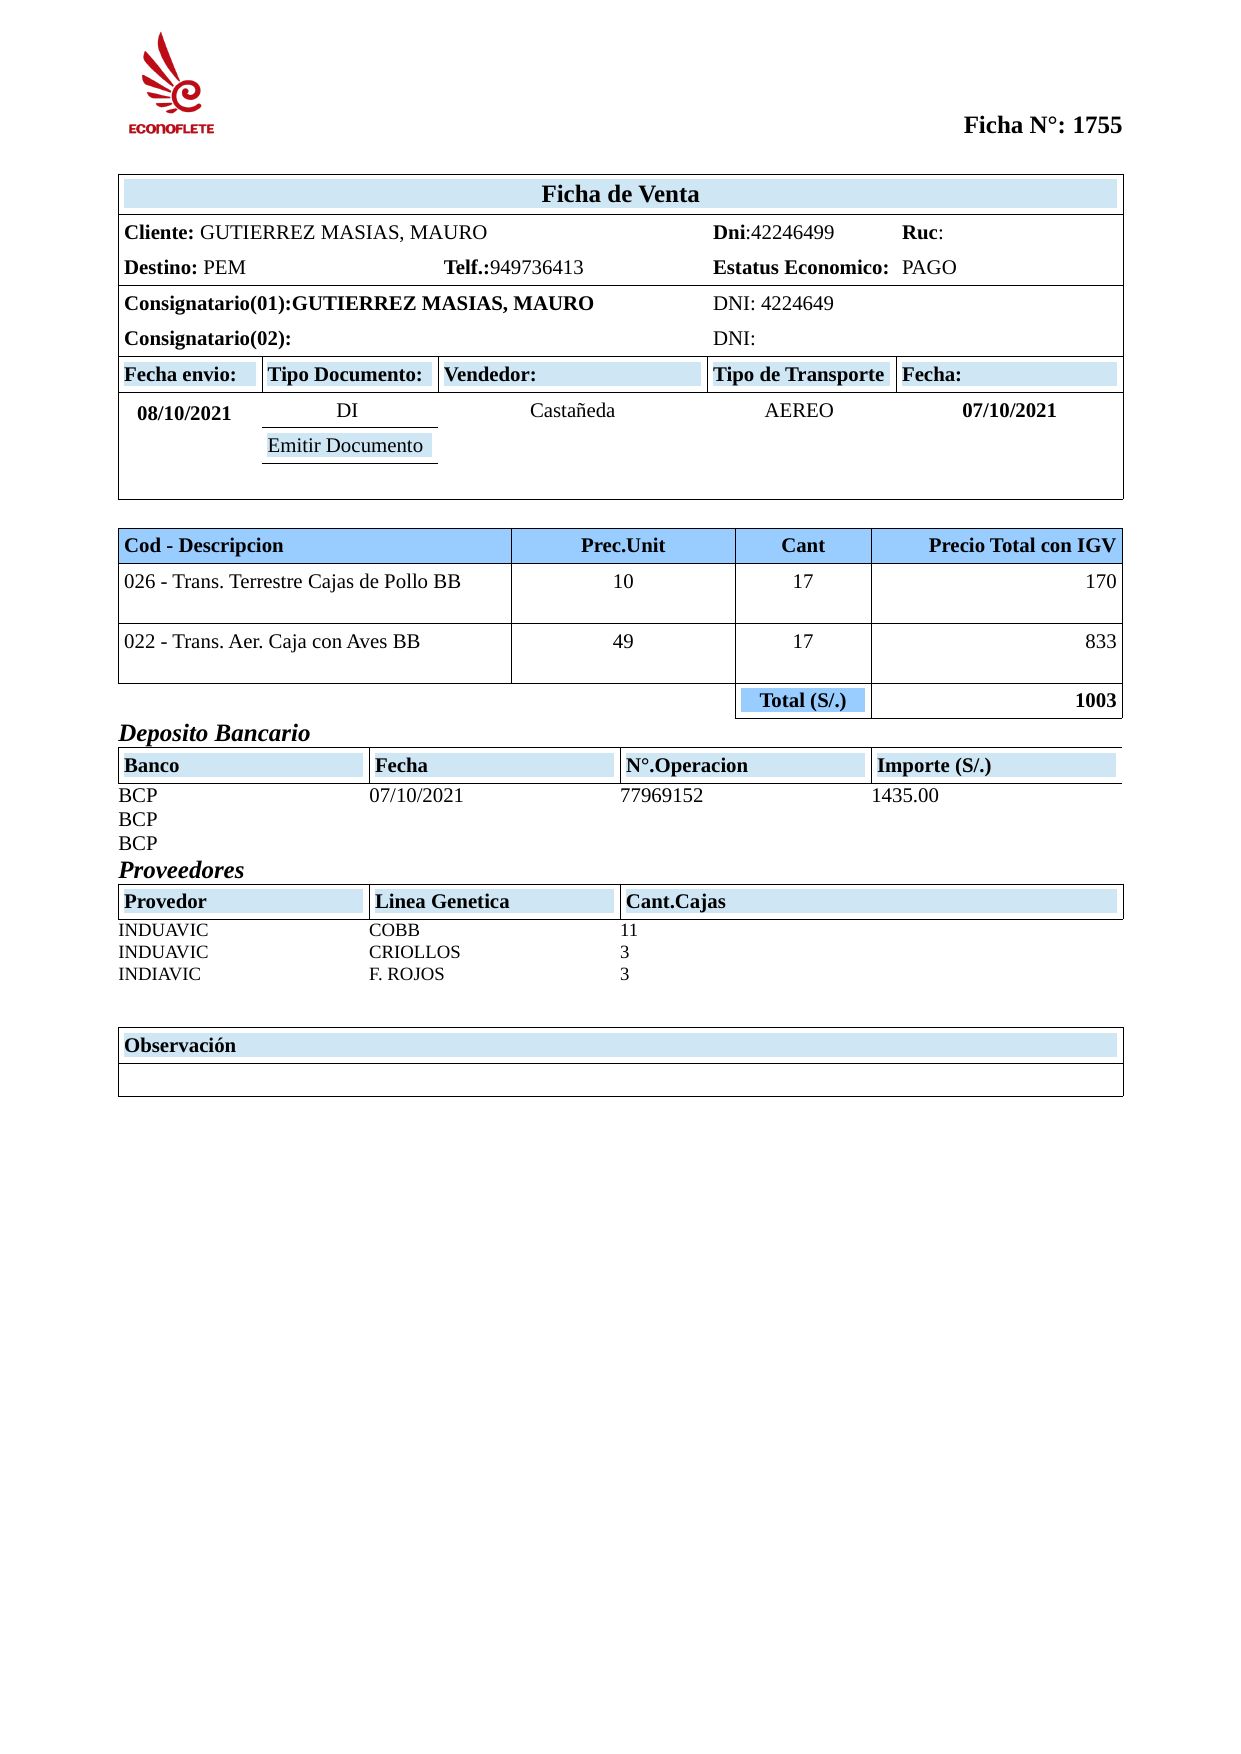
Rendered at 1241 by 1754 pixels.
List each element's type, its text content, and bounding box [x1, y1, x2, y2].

table_cell Dni:42246499 [707, 215, 896, 249]
table_cell BCP [118, 831, 369, 855]
table_cell AEREO [707, 393, 896, 498]
table_cell 022 - Trans. Aer. Caja con Aves BB [119, 624, 511, 682]
table_cell Cliente: GUTIERREZ MASIAS, MAURO [119, 215, 707, 249]
table_cell PAGO [896, 249, 1123, 285]
table_cell Ruc: [896, 215, 1123, 249]
table_header Prec.Unit [512, 529, 735, 563]
table_header Cod - Descripcion [119, 529, 511, 563]
table_header Importe (S/.) [872, 748, 1122, 782]
table_cell [369, 831, 620, 855]
picture [118, 31, 225, 134]
table_cell Consignatario(01):GUTIERREZ MASIAS, MAURO [119, 286, 707, 321]
table_cell 49 [512, 624, 735, 682]
table_cell [119, 1064, 1123, 1096]
table_cell Destino: PEM [119, 249, 438, 285]
table_cell [871, 831, 1122, 855]
table_cell 3 [620, 941, 1123, 962]
table_header Linea Genetica [370, 885, 620, 919]
table_header Fecha [370, 748, 620, 782]
table_header Ficha de Venta [119, 175, 1123, 214]
table_cell BCP [118, 807, 369, 831]
table_cell [620, 831, 871, 855]
table_cell Total (S/.) [736, 684, 871, 718]
table_cell Emitir Documento [262, 428, 438, 463]
table_cell 170 [872, 564, 1122, 623]
text Deposito Bancario [118, 718, 1122, 747]
table_cell DNI: 4224649 [707, 286, 1123, 321]
table_cell [118, 984, 369, 1006]
table_cell [262, 464, 438, 498]
table_header Banco [119, 748, 369, 782]
table_cell 1435.00 [871, 784, 1122, 807]
table_cell 833 [872, 624, 1122, 682]
table_cell [369, 807, 620, 831]
table_cell Telf.:949736413 [438, 249, 707, 285]
table_cell DNI: [707, 321, 1123, 356]
table_cell 77969152 [620, 784, 871, 807]
table_cell [620, 984, 1123, 1006]
table_cell Fecha envio: [119, 357, 262, 392]
table_cell 026 - Trans. Terrestre Cajas de Pollo BB [119, 564, 511, 623]
table_cell [620, 1006, 1123, 1027]
table_header Provedor [119, 885, 369, 919]
table_cell 07/10/2021 [369, 784, 620, 807]
table_cell DI [262, 393, 438, 427]
table_header Precio Total con IGV [872, 529, 1122, 563]
table_cell Tipo de Transporte [708, 357, 896, 392]
table_header Cant.Cajas [621, 885, 1123, 919]
table_cell 08/10/2021 [119, 393, 262, 498]
table_cell [118, 684, 511, 718]
table_header Observación [119, 1028, 1123, 1063]
table_cell Castañeda [438, 393, 707, 498]
table_cell Estatus Economico: [707, 249, 896, 285]
table_cell 3 [620, 963, 1123, 984]
table_cell [369, 1006, 620, 1027]
table_cell [511, 684, 735, 718]
table_cell [369, 984, 620, 1006]
table_cell Fecha: [897, 357, 1123, 392]
table_cell Vendedor: [439, 357, 707, 392]
text Proveedores [118, 855, 1122, 883]
table_header N°.Operacion [621, 748, 871, 782]
table_cell 1003 [872, 684, 1122, 718]
table_cell INDUAVIC [118, 920, 369, 941]
table_cell [620, 807, 871, 831]
table_cell COBB [369, 920, 620, 941]
table_cell INDIAVIC [118, 963, 369, 984]
table_cell 10 [512, 564, 735, 623]
table_cell 17 [736, 564, 871, 623]
table_cell 17 [736, 624, 871, 682]
table_cell Consignatario(02): [119, 321, 707, 356]
table_cell 07/10/2021 [896, 393, 1123, 498]
table_cell Tipo Documento: [263, 357, 438, 392]
table_header Cant [736, 529, 871, 563]
table_cell INDUAVIC [118, 941, 369, 962]
table_cell [118, 1006, 369, 1027]
table_cell F. ROJOS [369, 963, 620, 984]
table_cell CRIOLLOS [369, 941, 620, 962]
table_cell [871, 807, 1122, 831]
table_cell 11 [620, 920, 1123, 941]
table_cell BCP [118, 784, 369, 807]
